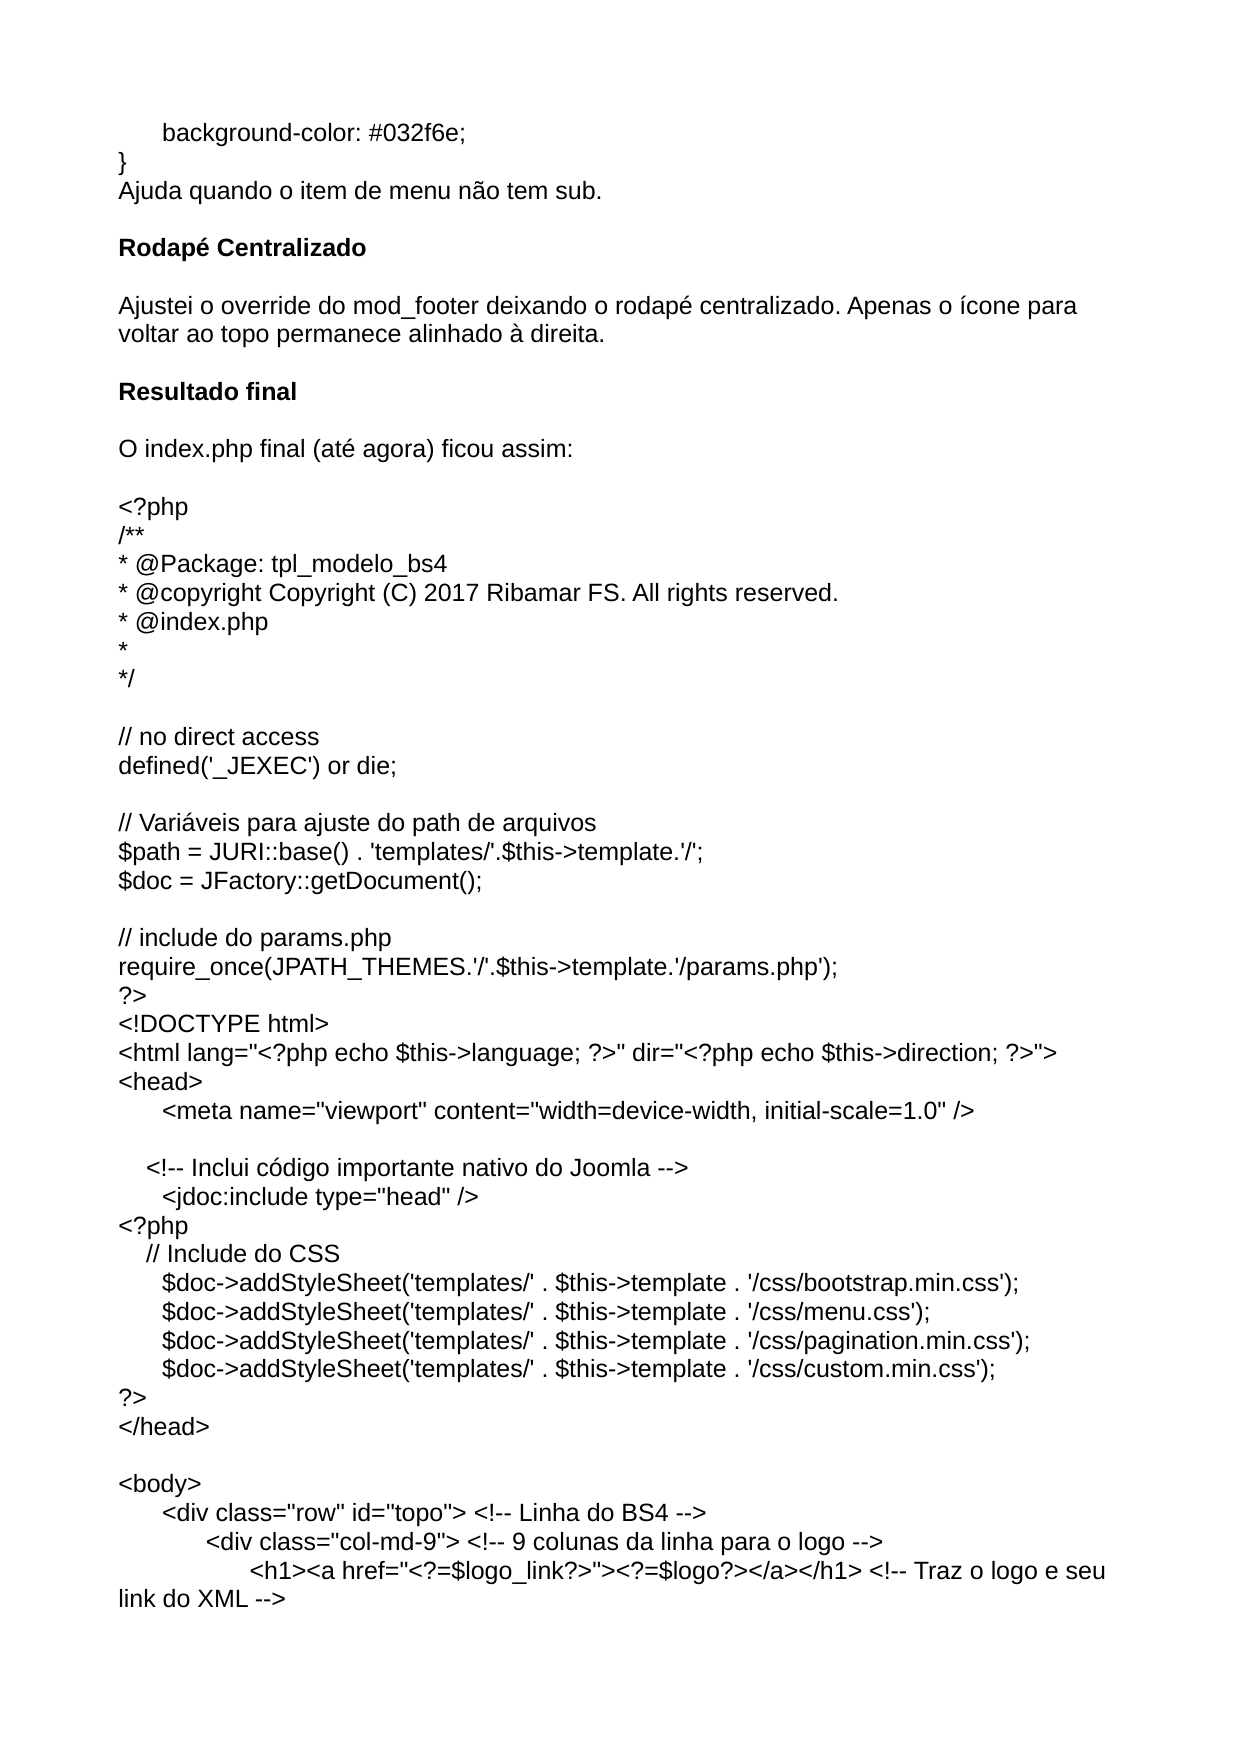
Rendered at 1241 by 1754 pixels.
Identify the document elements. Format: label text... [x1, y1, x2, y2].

text $doc = JFactory::getDocument(); [118, 866, 1122, 894]
text // no direct access [118, 722, 1122, 751]
text Ajuda quando o item de menu não tem sub. [118, 176, 1122, 204]
text // include do params.php [118, 923, 1122, 952]
text <body> [118, 1469, 1122, 1498]
text <head> [118, 1067, 1122, 1096]
text require_once(JPATH_THEMES.'/'.$this->template.'/params.php'); [118, 952, 1122, 981]
text <h1><a href="<?=$logo_link?>"><?=$logo?></a></h1> <!-- Traz o logo e seu link do XML --> [118, 1556, 1122, 1613]
text * [118, 636, 1122, 664]
text <div class="col-md-9"> <!-- 9 colunas da linha para o logo --> [118, 1527, 1122, 1556]
text <jdoc:include type="head" /> [118, 1182, 1122, 1211]
text } [118, 147, 1122, 176]
text $doc->addStyleSheet('templates/' . $this->template . '/css/menu.css'); [118, 1297, 1122, 1326]
text $path = JURI::base() . 'templates/'.$this->template.'/'; [118, 837, 1122, 866]
text <div class="row" id="topo"> <!-- Linha do BS4 --> [118, 1498, 1122, 1527]
text * @index.php [118, 607, 1122, 636]
text defined('_JEXEC') or die; [118, 751, 1122, 779]
text Resultado final [118, 377, 1122, 406]
text background-color: #032f6e; [118, 118, 1122, 147]
text Ajustei o override do mod_footer deixando o rodapé centralizado. Apenas o ícone para voltar ao topo permanece alinhado à direita. [118, 291, 1122, 348]
text ?> [118, 981, 1122, 1009]
text * @Package: tpl_modelo_bs4 [118, 549, 1122, 578]
text ?> [118, 1383, 1122, 1412]
text $doc->addStyleSheet('templates/' . $this->template . '/css/bootstrap.min.css'); [118, 1268, 1122, 1297]
text <?php [118, 492, 1122, 521]
text * @copyright Copyright (C) 2017 Ribamar FS. All rights reserved. [118, 578, 1122, 607]
text Rodapé Centralizado [118, 233, 1122, 262]
text <meta name="viewport" content="width=device-width, initial-scale=1.0" /> [118, 1096, 1122, 1124]
text <html lang="<?php echo $this->language; ?>" dir="<?php echo $this->direction; ?>"> [118, 1038, 1122, 1067]
text <!-- Inclui código importante nativo do Joomla --> [118, 1153, 1122, 1182]
text </head> [118, 1412, 1122, 1441]
text <!DOCTYPE html> [118, 1009, 1122, 1038]
text $doc->addStyleSheet('templates/' . $this->template . '/css/pagination.min.css'); [118, 1326, 1122, 1354]
text /** [118, 521, 1122, 549]
text O index.php final (até agora) ficou assim: [118, 434, 1122, 463]
text */ [118, 664, 1122, 693]
text // Variáveis para ajuste do path de arquivos [118, 808, 1122, 837]
text $doc->addStyleSheet('templates/' . $this->template . '/css/custom.min.css'); [118, 1354, 1122, 1383]
text // Include do CSS [118, 1239, 1122, 1268]
text <?php [118, 1211, 1122, 1239]
